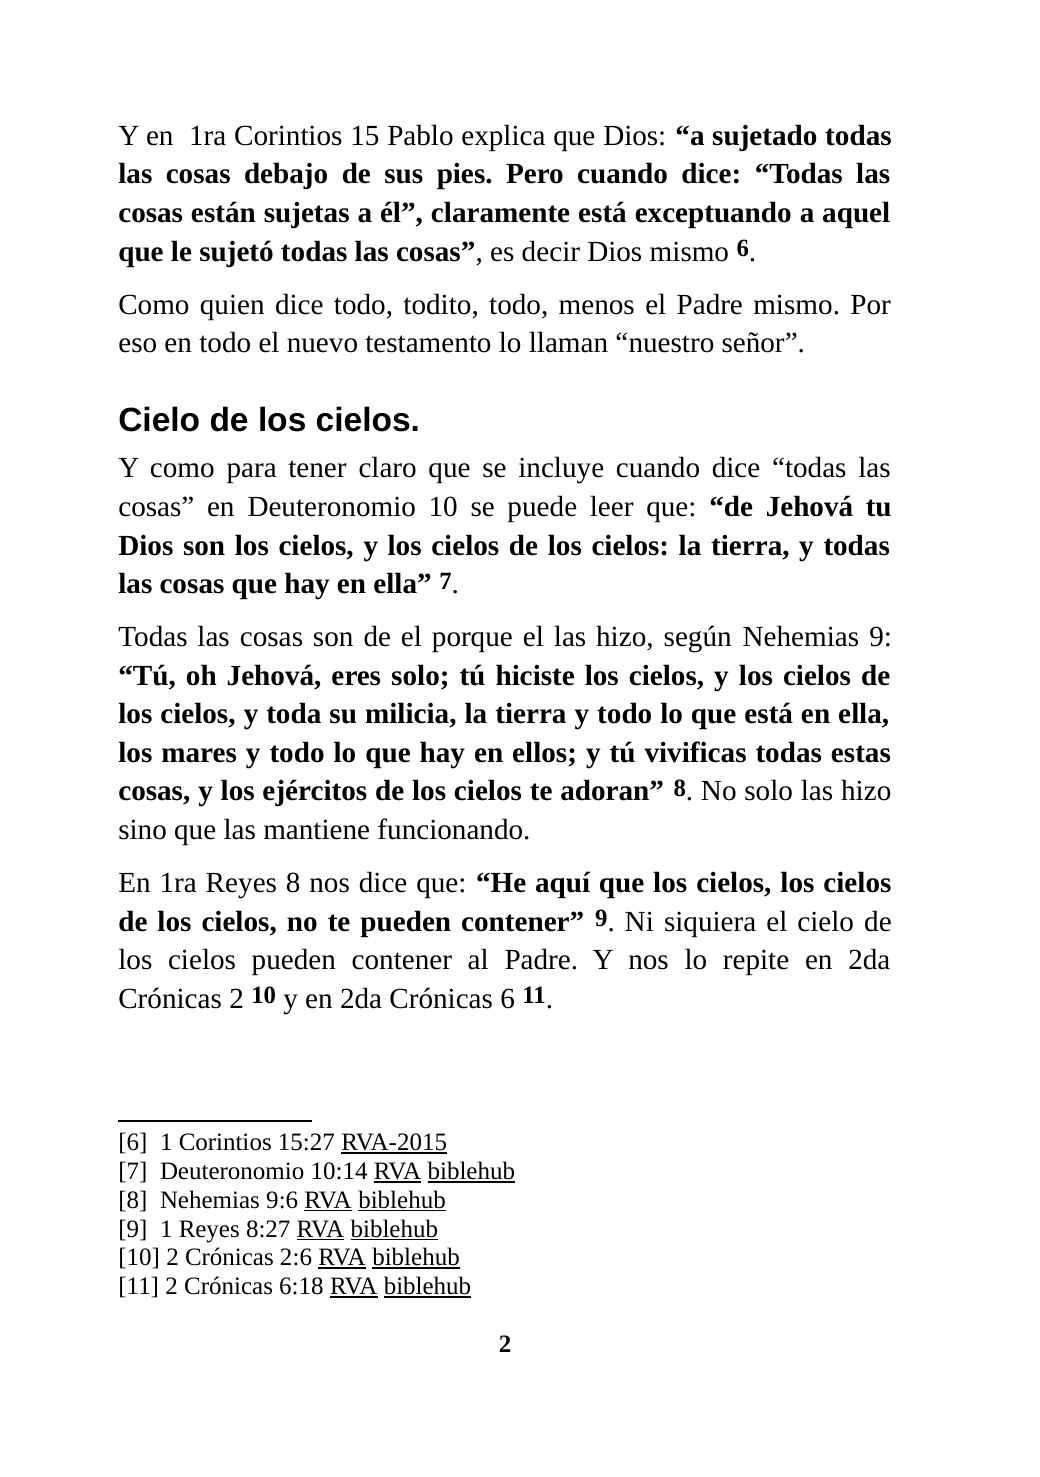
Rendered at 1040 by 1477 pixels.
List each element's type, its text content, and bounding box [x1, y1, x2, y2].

text En 1ra Reyes 8 nos dice que: “He aquí que los cielos, los cielos de los cielos, no te pueden contener” . Ni siquiera el cielo de los cielos pueden contener al Padre. Y nos lo repite en 2da Crónicas 2 y en 2da Crónicas 6 . [118, 865, 892, 1014]
text Y en 1ra Corintios 15 Pablo explica que Dios: “a sujetado todas las cosas debajo de sus pies. Pero cuando dice: “Todas las cosas están sujetas a él”, claramente está exceptuando a aquel que le sujetó todas las cosas”, es decir Dios mismo . [118, 118, 892, 267]
text Deuteronomio 10:14 RVA biblehub [118, 1156, 892, 1185]
text 2 Crónicas 2:6 RVA biblehub [118, 1242, 892, 1271]
text 1 Reyes 8:27 RVA biblehub [118, 1214, 892, 1242]
text Nehemias 9:6 RVA biblehub [118, 1185, 892, 1214]
subtitle Cielo de los cielos. [118, 399, 892, 438]
text Y como para tener claro que se incluye cuando dice “todas las cosas” en Deuteronomio 10 se puede leer que: “de Jehová tu Dios son los cielos, y los cielos de los cielos: la tierra, y todas las cosas que hay en ella” . [118, 451, 892, 600]
text Todas las cosas son de el porque el las hizo, según Nehemias 9: “Tú, oh Jehová, eres solo; tú hiciste los cielos, y los cielos de los cielos, y toda su milicia, la tierra y todo lo que está en ella, los mares y todo lo que hay en ellos; y tú vivificas todas estas cosas, y los ejércitos de los cielos te adoran” . No solo las hizo sino que las mantiene funcionando. [118, 619, 892, 846]
text Como quien dice todo, todito, todo, menos el Padre mismo. Por eso en todo el nuevo testamento lo llaman “nuestro señor”. [118, 287, 892, 359]
text 2 Crónicas 6:18 RVA biblehub [118, 1271, 892, 1300]
text 1 Corintios 15:27 RVA-2015 [118, 1127, 892, 1156]
